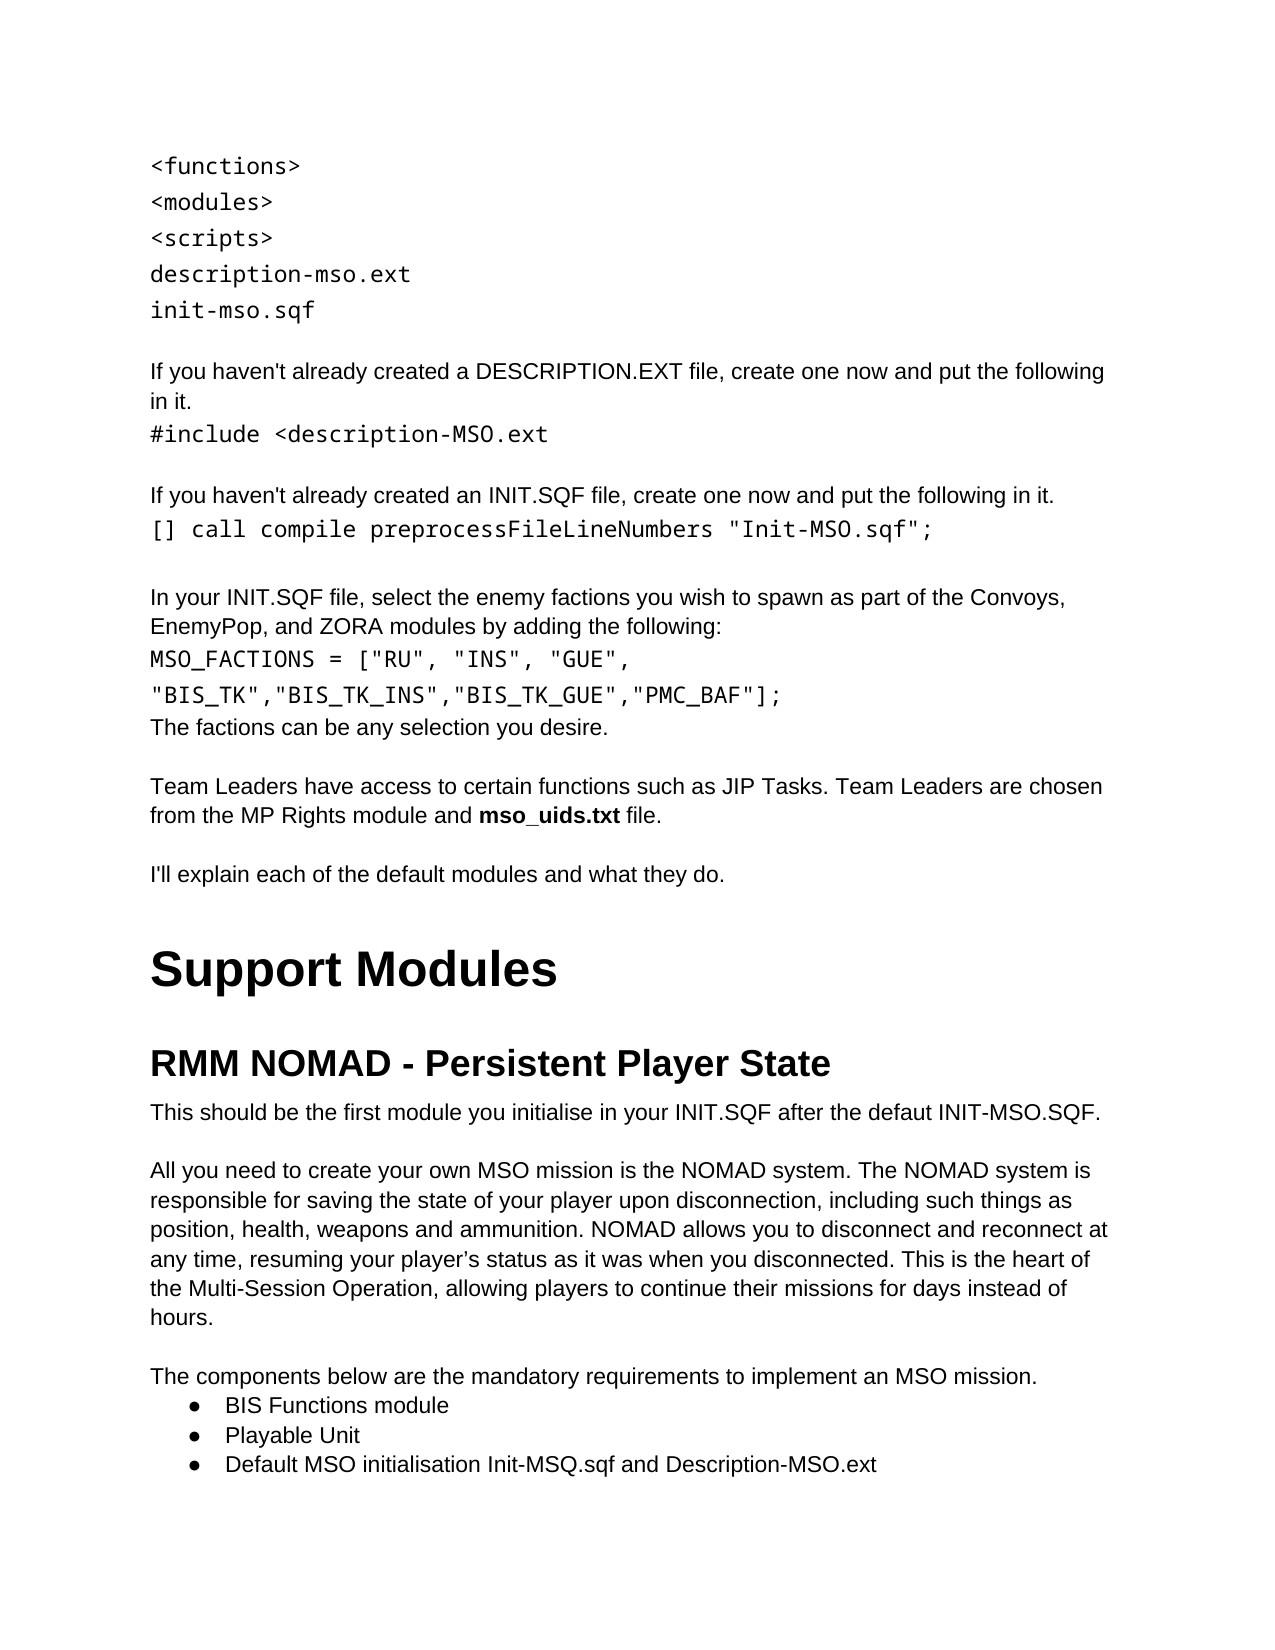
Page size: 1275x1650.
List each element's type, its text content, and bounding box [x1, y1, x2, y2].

text If you haven't already created a DESCRIPTION.EXT file, create one now and put the following in it. [150, 359, 1125, 414]
list Playable Unit [187, 1422, 1125, 1448]
text [] call compile preprocessFileLineNumbers "Init-MSO.sqf"; [150, 512, 1125, 544]
text If you haven't already created an INIT.SQF file, create one now and put the following in it. [150, 483, 1125, 509]
list BIS Functions module [187, 1393, 1125, 1419]
subtitle RMM NOMAD - Persistent Player State [150, 1043, 1125, 1085]
text All you need to create your own MSO mission is the NOMAD system. The NOMAD system is responsible for saving the state of your player upon disconnection, including such things as position, health, weapons and ammunition. NOMAD allows you to disconnect and reconnect at any time, resuming your player’s status as it was when you disconnected. This is the heart of the Multi-Session Operation, allowing players to continue their missions for days instead of hours. [150, 1158, 1125, 1331]
subtitle Support Modules [150, 941, 1125, 997]
text description-mso.ext [150, 258, 1125, 289]
text <modules> [150, 186, 1125, 217]
text The factions can be any selection you desire. [150, 715, 1125, 741]
text <functions> [150, 150, 1125, 181]
text In your INIT.SQF file, select the enemy factions you wish to spawn as part of the Convoys, EnemyPop, and ZORA modules by adding the following: [150, 584, 1125, 639]
text #include <description-MSO.ext [150, 418, 1125, 449]
list Default MSO initialisation Init-MSQ.sqf and Description-MSO.ext [187, 1452, 1125, 1477]
text The components below are the mandatory requirements to implement an MSO mission. [150, 1364, 1125, 1389]
text MSO_FACTIONS = ["RU", "INS", "GUE", "BIS_TK","BIS_TK_INS","BIS_TK_GUE","PMC_BAF"]; [150, 643, 1125, 710]
text Team Leaders have access to certain functions such as JIP Tasks. Team Leaders are chosen from the MP Rights module and mso_uids.txt file. [150, 774, 1125, 829]
text init-mso.sqf [150, 294, 1125, 325]
text This should be the first module you initialise in your INIT.SQF after the defaut INIT-MSO.SQF. [150, 1099, 1125, 1125]
text I'll explain each of the default modules and what they do. [150, 862, 1125, 887]
text <scripts> [150, 222, 1125, 253]
